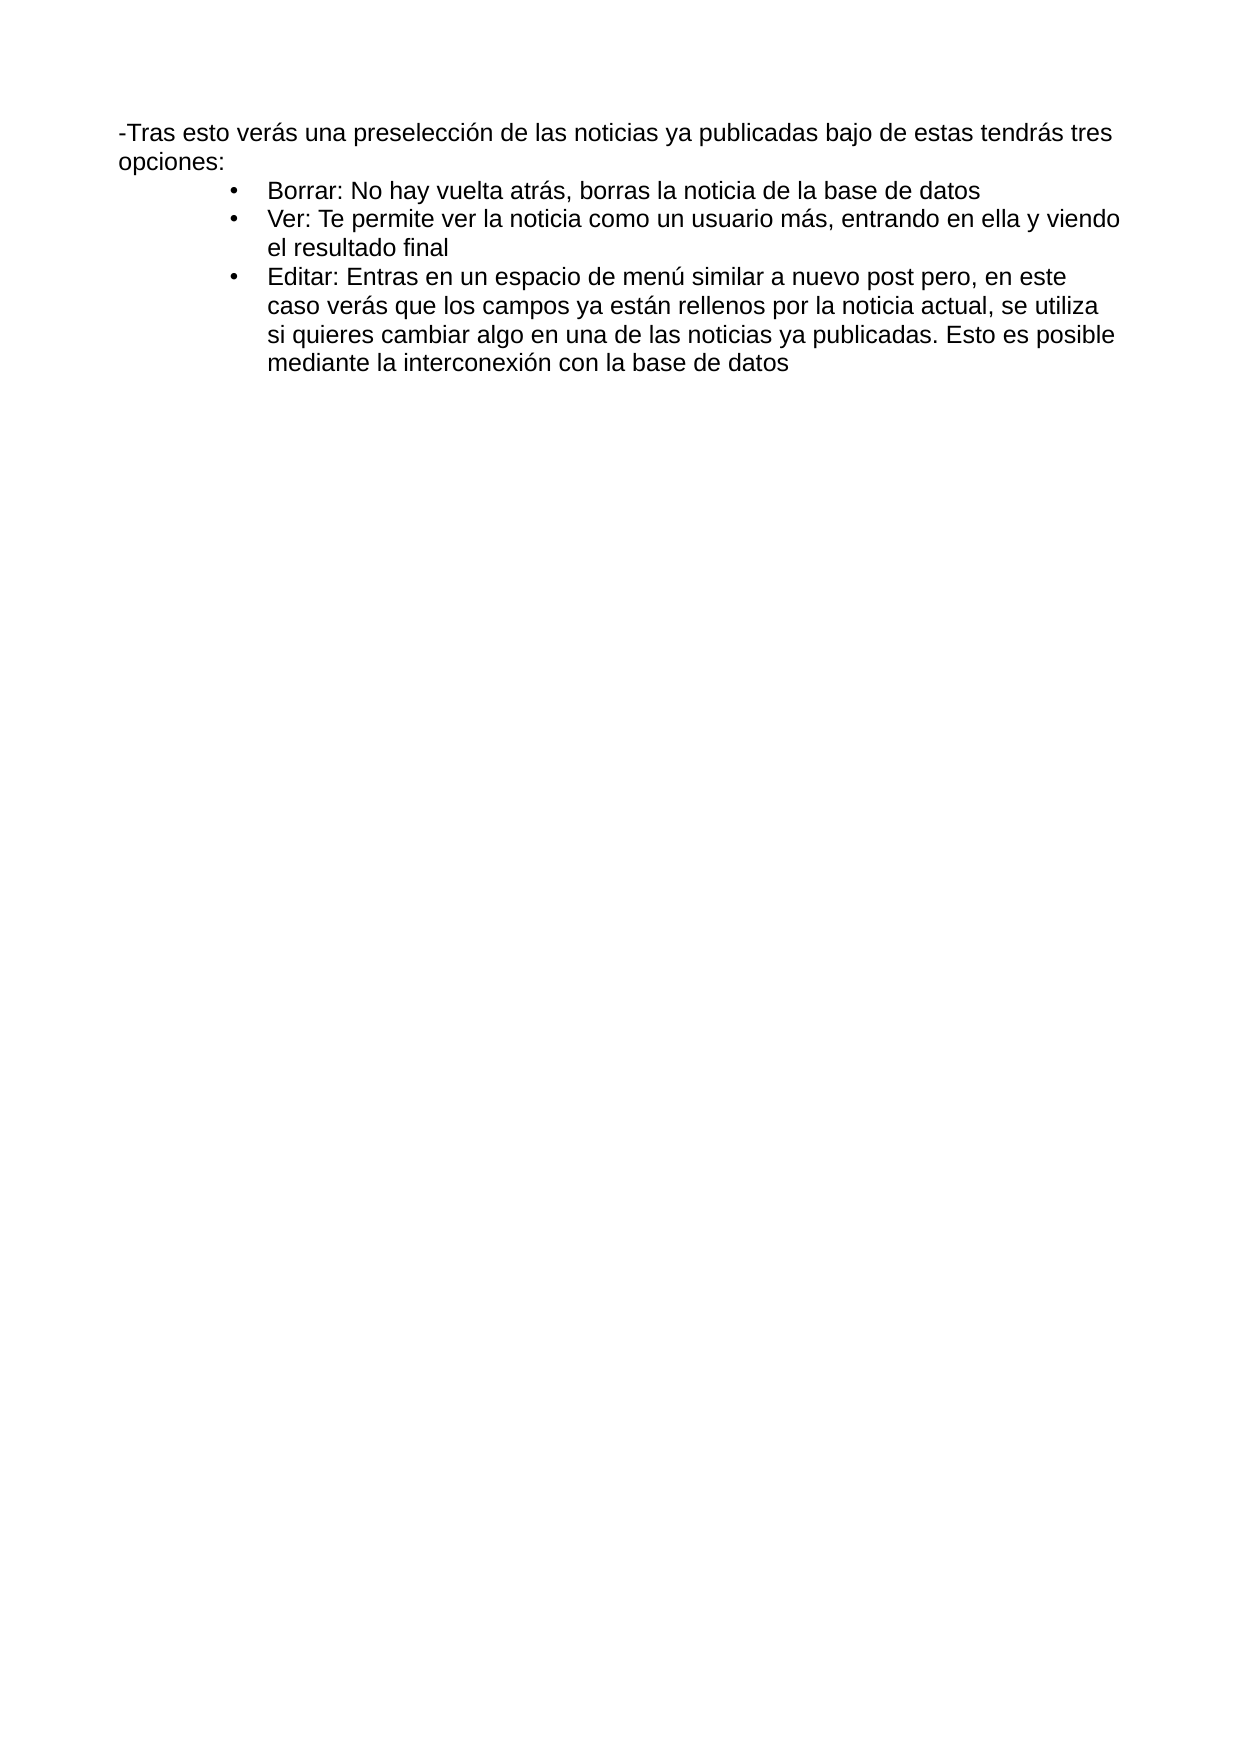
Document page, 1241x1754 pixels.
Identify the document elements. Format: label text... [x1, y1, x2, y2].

list Ver: Te permite ver la noticia como un usuario más, entrando en ella y viendo el resultado final [229, 204, 1122, 262]
text -Tras esto verás una preselección de las noticias ya publicadas bajo de estas tendrás tres opciones: [118, 118, 1122, 176]
list Editar: Entras en un espacio de menú similar a nuevo post pero, en este caso verás que los campos ya están rellenos por la noticia actual, se utiliza si quieres cambiar algo en una de las noticias ya publicadas. Esto es posible mediante la interconexión con la base de datos [229, 262, 1122, 377]
list Borrar: No hay vuelta atrás, borras la noticia de la base de datos [229, 176, 1122, 204]
